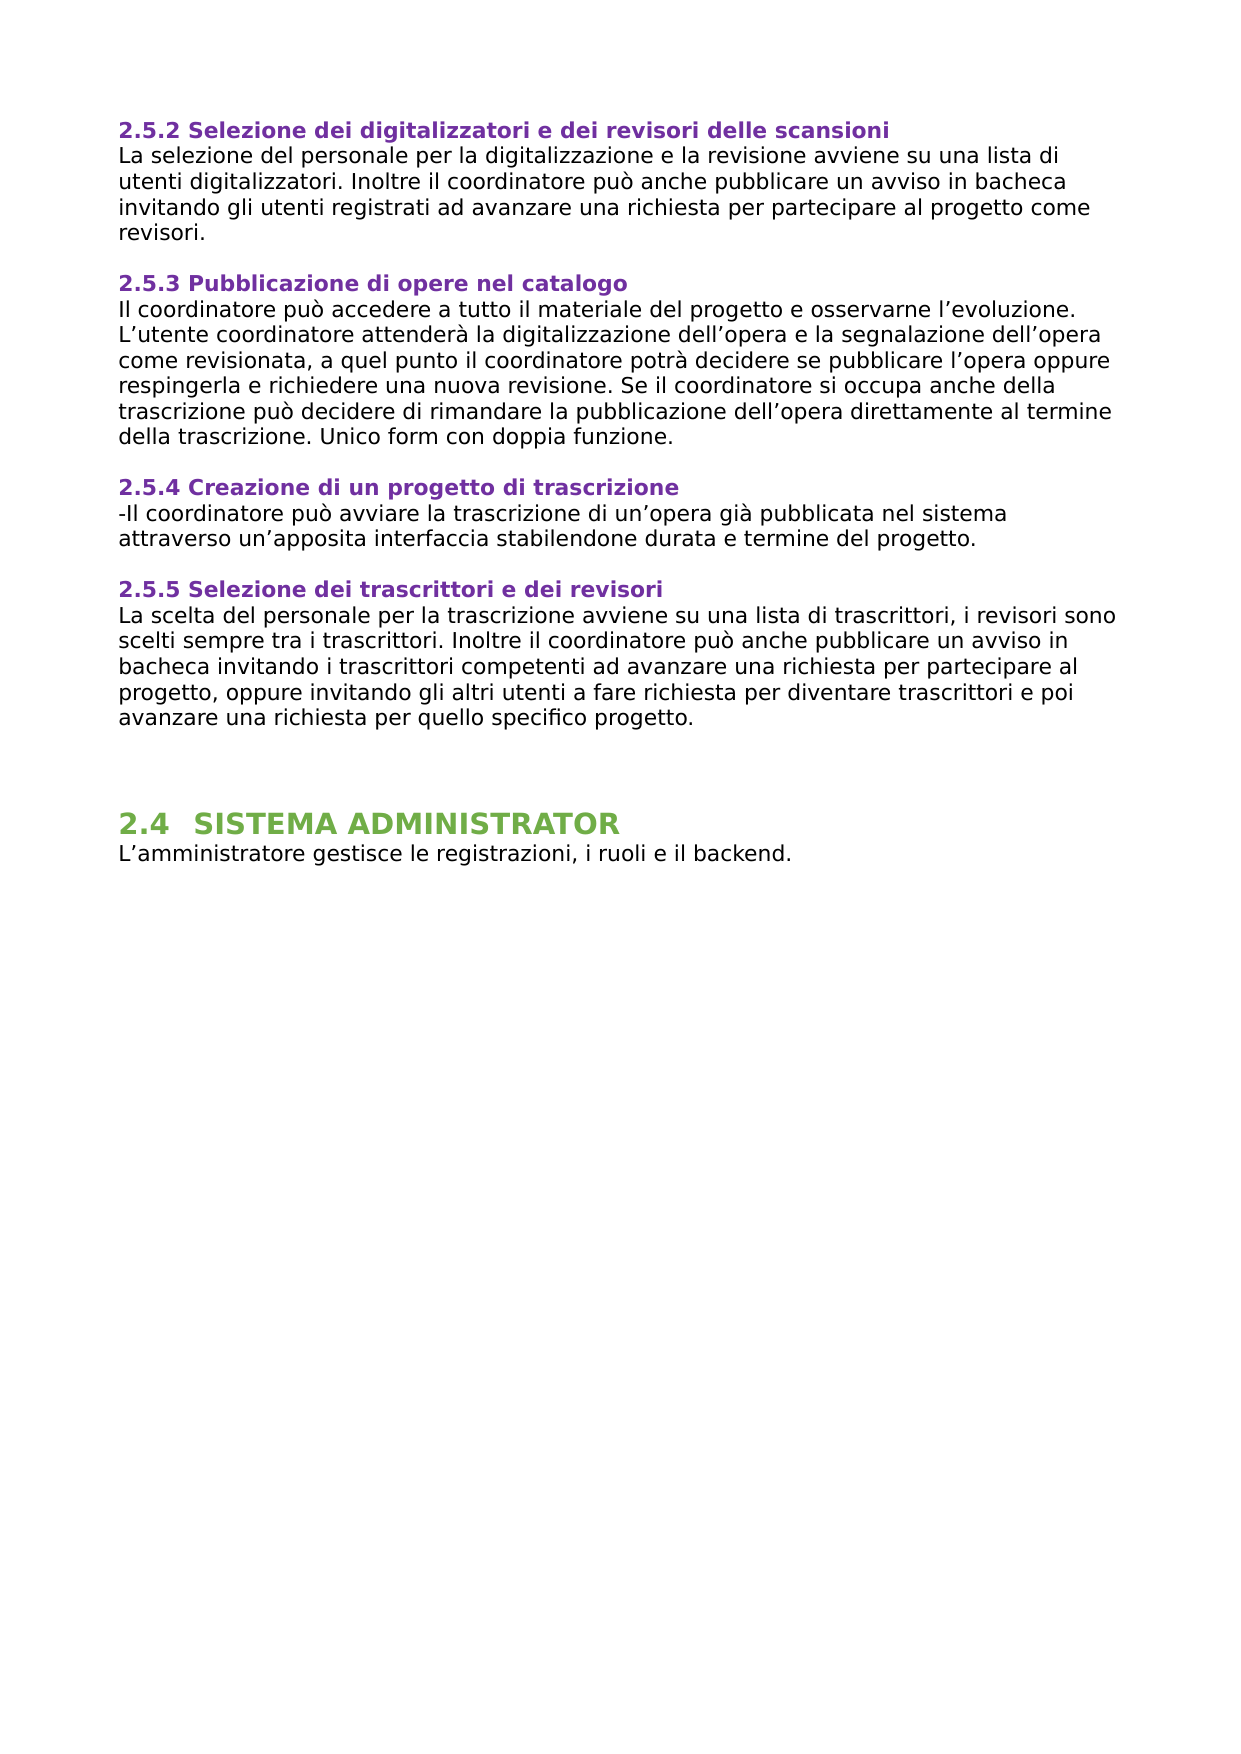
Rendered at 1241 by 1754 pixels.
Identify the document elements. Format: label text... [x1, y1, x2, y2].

text 2.5.4 Creazione di un progetto di trascrizione [118, 475, 1122, 501]
list SISTEMA ADMINISTRATOR [118, 807, 1122, 841]
text L’utente coordinatore attenderà la digitalizzazione dell’opera e la segnalazione dell’opera come revisionata, a quel punto il coordinatore potrà decidere se pubblicare l’opera oppure respingerla e richiedere una nuova revisione. Se il coordinatore si occupa anche della trascrizione può decidere di rimandare la pubblicazione dell’opera direttamente al termine della trascrizione. Unico form con doppia funzione. [118, 322, 1122, 450]
text La selezione del personale per la digitalizzazione e la revisione avviene su una lista di utenti digitalizzatori. Inoltre il coordinatore può anche pubblicare un avviso in bacheca invitando gli utenti registrati ad avanzare una richiesta per partecipare al progetto come revisori. [118, 144, 1122, 246]
text La scelta del personale per la trascrizione avviene su una lista di trascrittori, i revisori sono scelti sempre tra i trascrittori. Inoltre il coordinatore può anche pubblicare un avviso in bacheca invitando i trascrittori competenti ad avanzare una richiesta per partecipare al progetto, oppure invitando gli altri utenti a fare richiesta per diventare trascrittori e poi avanzare una richiesta per quello specifico progetto. [118, 603, 1122, 731]
text 2.5.3 Pubblicazione di opere nel catalogo [118, 271, 1122, 297]
text L’amministratore gestisce le registrazioni, i ruoli e il backend. [118, 841, 1122, 867]
text 2.5.2 Selezione dei digitalizzatori e dei revisori delle scansioni [118, 118, 1122, 144]
text 2.5.5 Selezione dei trascrittori e dei revisori [118, 577, 1122, 603]
text Il coordinatore può accedere a tutto il materiale del progetto e osservarne l’evoluzione. [118, 297, 1122, 322]
text -Il coordinatore può avviare la trascrizione di un’opera già pubblicata nel sistema attraverso un’apposita interfaccia stabilendone durata e termine del progetto. [118, 501, 1122, 552]
